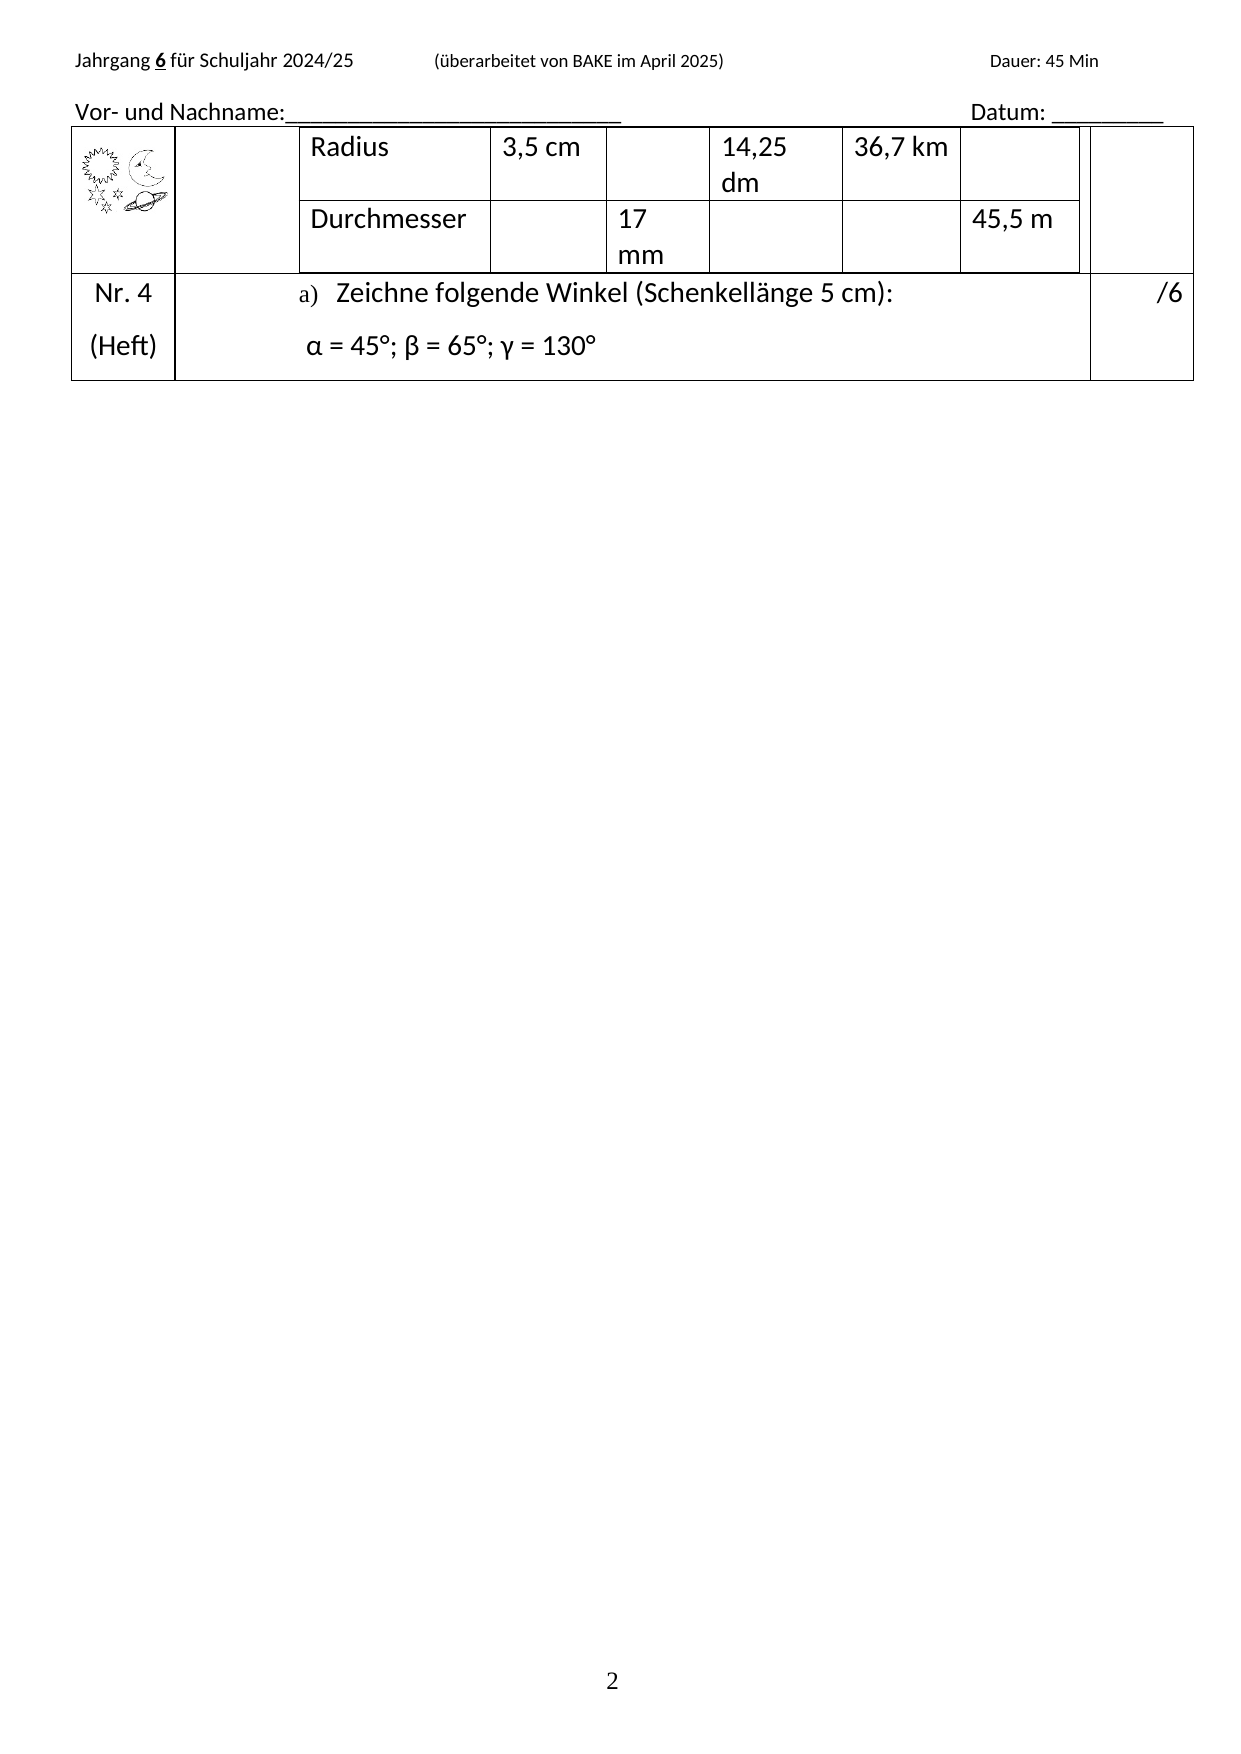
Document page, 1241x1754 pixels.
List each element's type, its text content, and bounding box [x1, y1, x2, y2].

table_cell [843, 201, 960, 272]
table_cell [710, 201, 842, 272]
table_header 14,25 dm [710, 128, 842, 199]
table_header 36,7 km [843, 128, 960, 199]
table_cell /6 [1091, 274, 1193, 380]
table_cell [1091, 127, 1193, 273]
table_cell [72, 127, 174, 273]
table_header [961, 128, 1079, 199]
table_header Radius [300, 128, 490, 199]
table_cell 17 mm [607, 201, 709, 272]
table_cell 45,5 m [961, 201, 1079, 272]
table_cell [491, 201, 606, 272]
table_header [607, 128, 709, 199]
table_header 3,5 cm [491, 128, 606, 199]
table_cell [176, 127, 299, 273]
table_cell Nr. 4 (Heft) [72, 274, 174, 380]
table_cell Zeichne folgende Winkel (Schenkellänge 5 cm): α = 45°; β = 65°; γ = 130° [176, 274, 1090, 380]
table_cell Durchmesser [300, 201, 490, 272]
